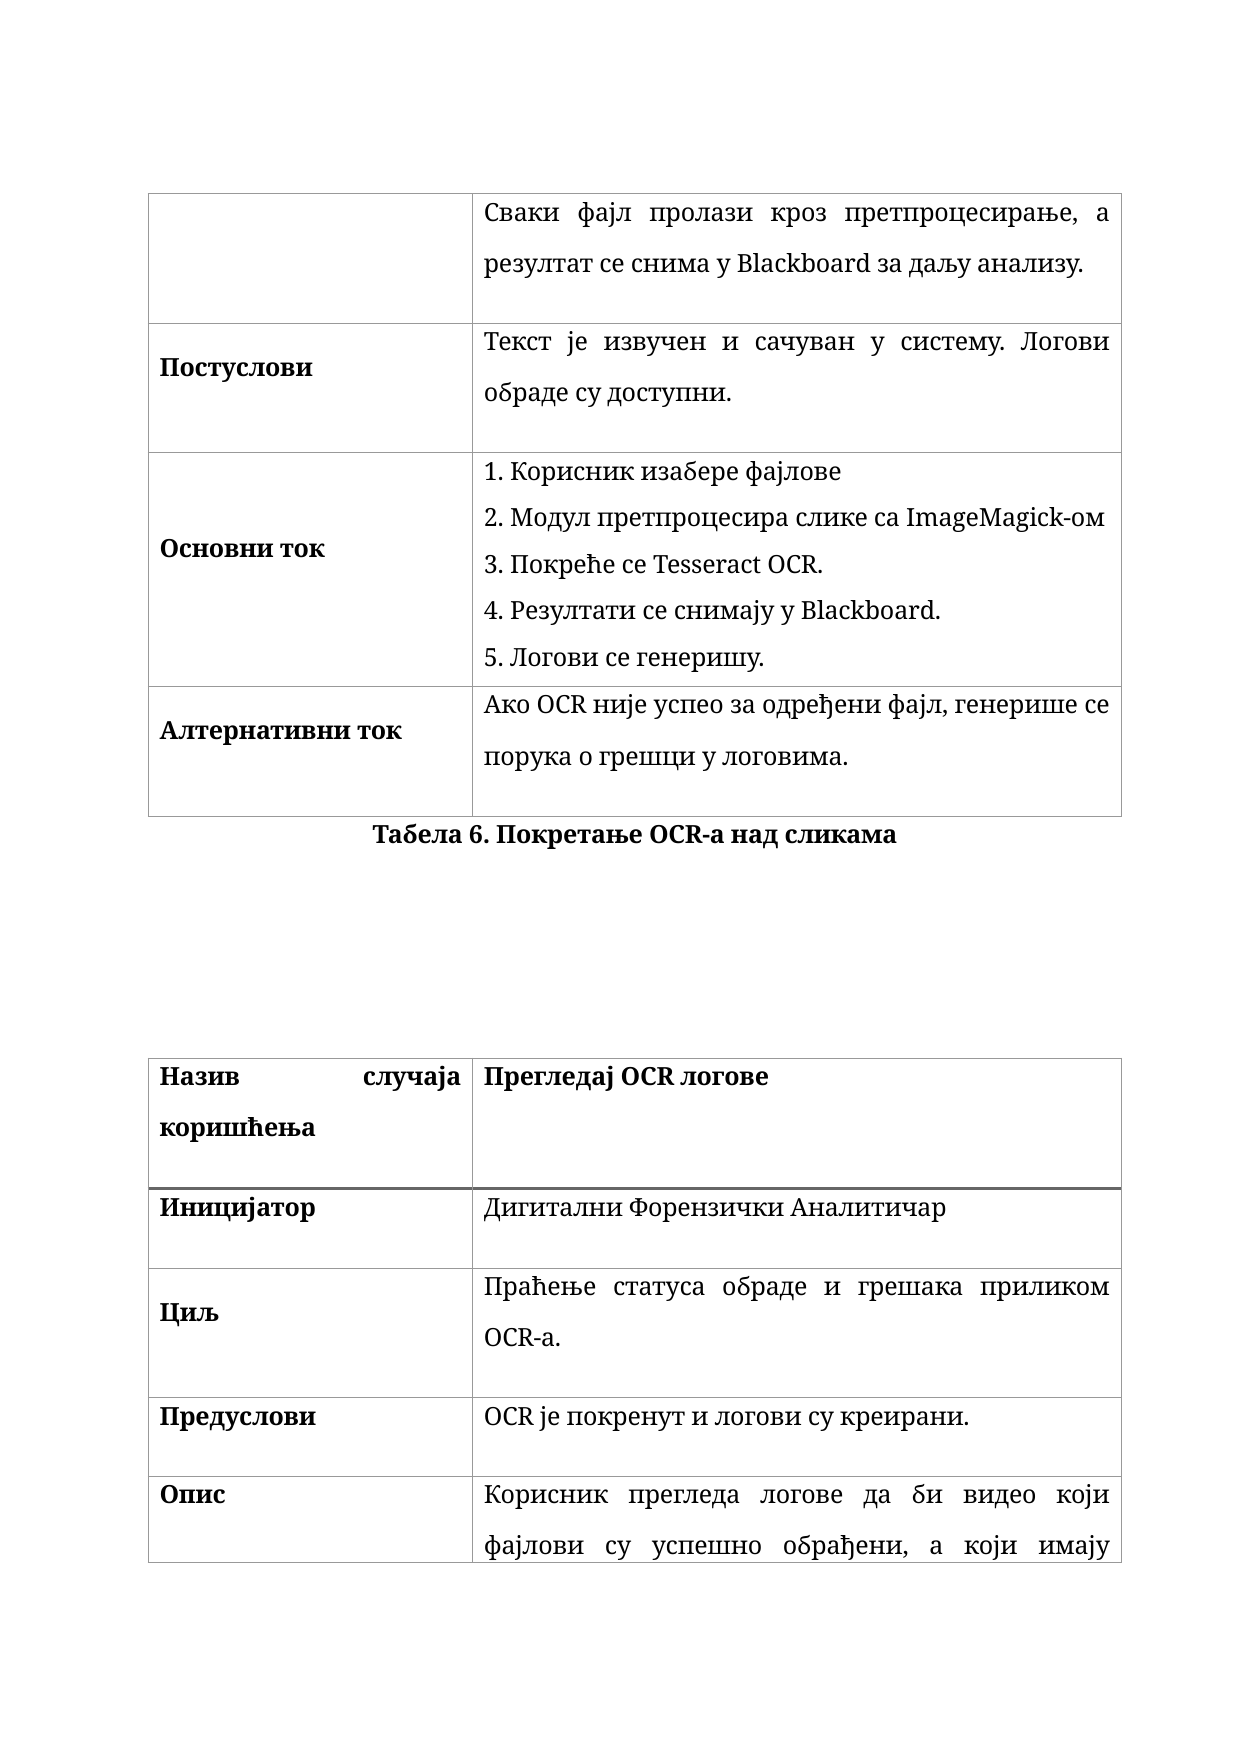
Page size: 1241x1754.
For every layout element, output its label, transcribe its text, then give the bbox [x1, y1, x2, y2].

table_cell Дигитални Форензички Аналитичар [473, 1190, 1121, 1268]
table_cell Сваки фајл пролази кроз претпроцесирање, а резултат се снима у Blackboard за даљу анализу. [473, 194, 1121, 323]
table_cell Предуслови [149, 1398, 472, 1476]
table_cell Ако OCR није успео за одређени фајл, генерише се порука о грешци у логовима. [473, 687, 1121, 816]
text Табела 6. Покретање OCR-а над сликама [148, 817, 1122, 851]
table_cell Циљ [149, 1269, 472, 1397]
table_cell Праћење статуса обраде и грешака приликом OCR-а. [473, 1269, 1121, 1397]
table_cell OCR је покренут и логови су креирани. [473, 1398, 1121, 1476]
table_cell Алтернативни ток [149, 687, 472, 816]
table_header Прегледај OCR логове [473, 1059, 1121, 1187]
table_cell Корисник прегледа логове да би видео који фајлови су успешно обрађени, а који имају [473, 1477, 1121, 1562]
table_cell Текст је извучен и сачуван у систему. Логови обраде су доступни. [473, 324, 1121, 452]
table_cell Опис [149, 1477, 472, 1562]
table_cell 1. Корисник изабере фајлове 2. Модул претпроцесира слике са ImageMagick-ом 3. Покреће се Tesseract OCR. 4. Резултати се снимају у Blackboard. 5. Логови се генеришу. [473, 453, 1121, 686]
table_header Назив случаја коришћења [149, 1059, 472, 1187]
table_cell [149, 194, 472, 323]
table_cell Постуслови [149, 324, 472, 452]
table_cell Основни ток [149, 453, 472, 686]
table_cell Иницијатор [149, 1190, 472, 1268]
